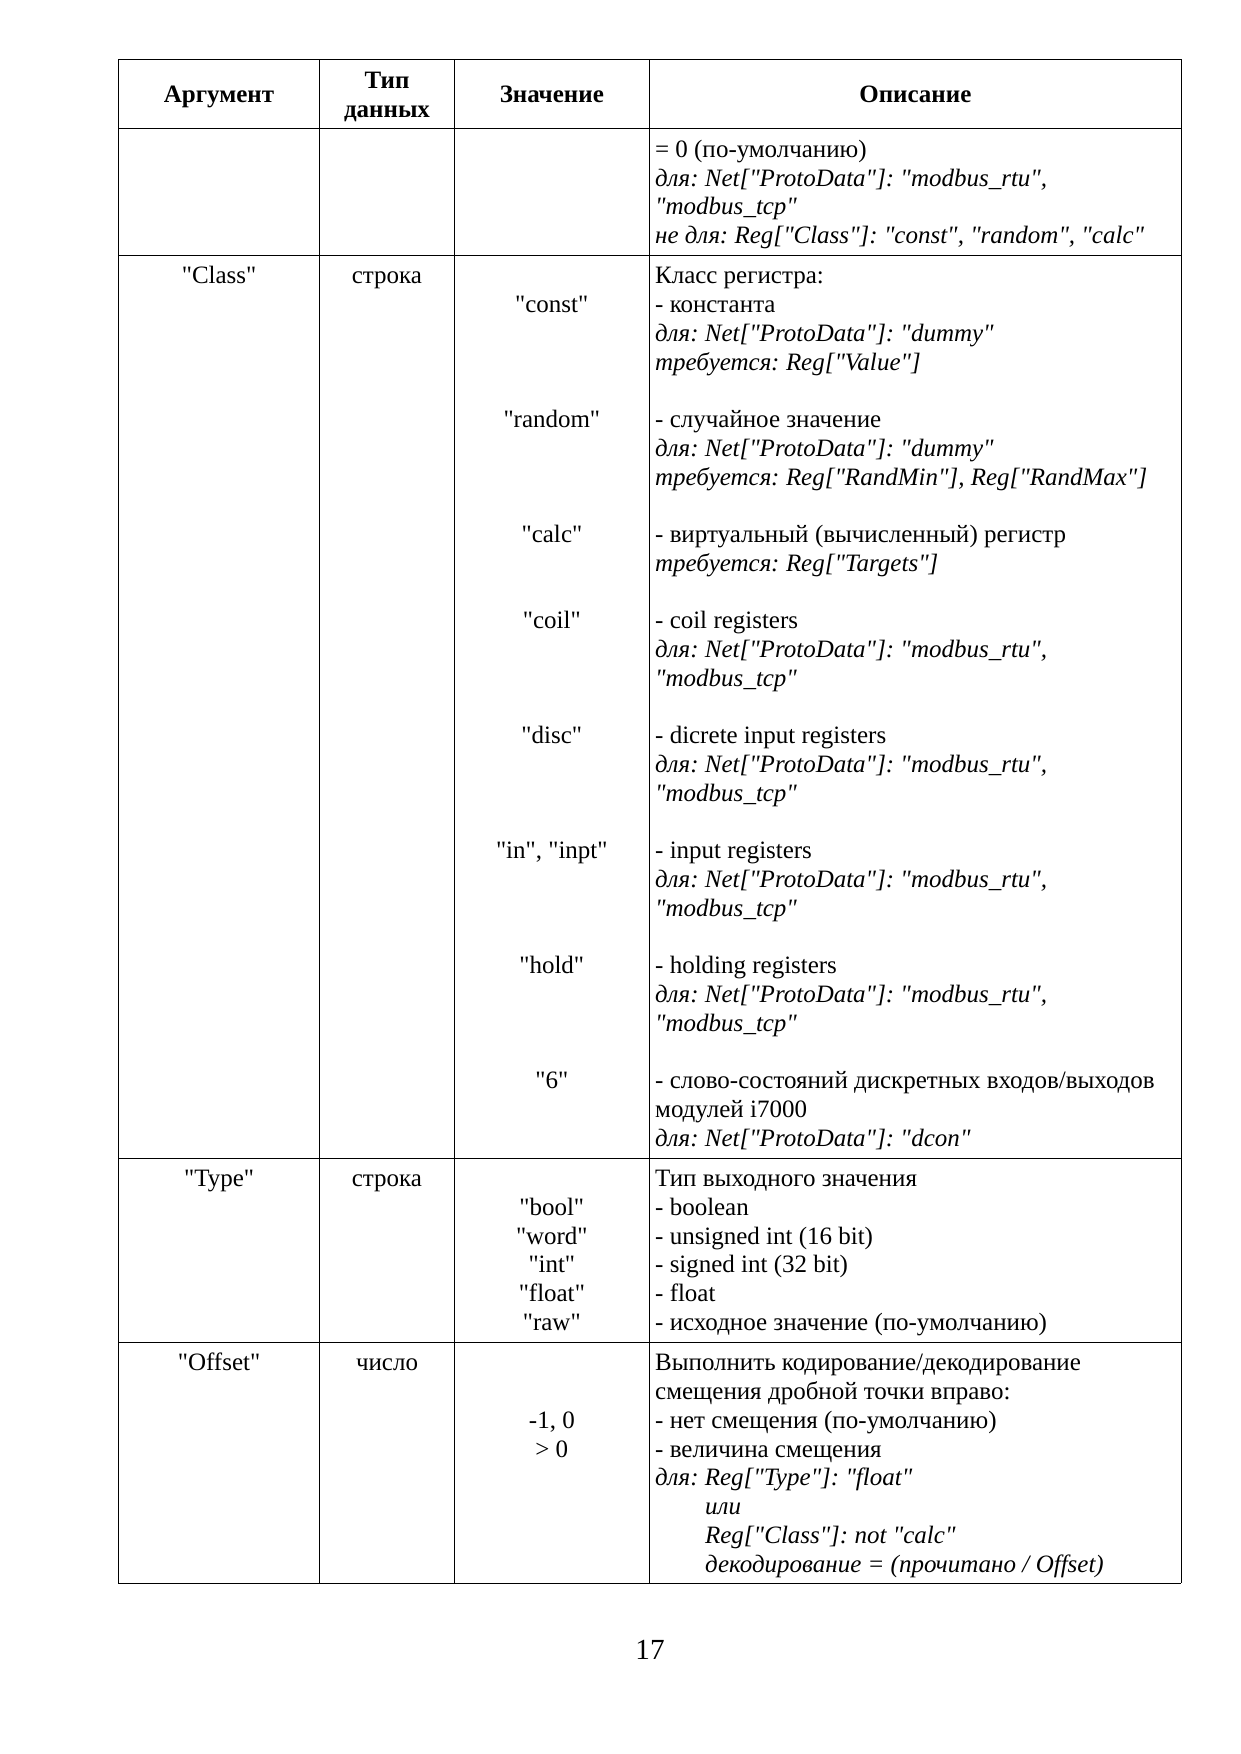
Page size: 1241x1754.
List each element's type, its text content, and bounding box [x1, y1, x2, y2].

table_cell [455, 129, 649, 255]
table_cell "Offset" [119, 1343, 319, 1583]
table_cell "const" "random" "calc" "coil" "disc" "in", "inpt" "hold" "6" [455, 256, 649, 1157]
table_header Тип данных [320, 60, 454, 128]
table_cell = 0 (по-умолчанию) для: Net["ProtoData"]: "modbus_rtu", "modbus_tcp" не для: Reg["Class"]: "const", "random", "calc" [650, 129, 1181, 255]
table_cell Класс регистра: - константа для: Net["ProtoData"]: "dummy" требуется: Reg["Value"] - случайное значение для: Net["ProtoData"]: "dummy" требуется: Reg["RandMin"], Reg["RandMax"] - виртуальный (вычисленный) регистр требуется: Reg["Targets"] - coil registers для: Net["ProtoData"]: "modbus_rtu", "modbus_tcp" - dicrete input registers для: Net["ProtoData"]: "modbus_rtu", "modbus_tcp" - input registers для: Net["ProtoData"]: "modbus_rtu", "modbus_tcp" - holding registers для: Net["ProtoData"]: "modbus_rtu", "modbus_tcp" - слово-состояний дискретных входов/выходов модулей i7000 для: Net["ProtoData"]: "dcon" [650, 256, 1181, 1157]
table_header Аргумент [119, 60, 319, 128]
table_header Значение [455, 60, 649, 128]
table_cell Выполнить кодирование/декодирование смещения дробной точки вправо: - нет смещения (по-умолчанию) - величина смещения для: Reg["Type"]: "float" или Reg["Class"]: not "calc" декодирование = (прочитано / Offset) [650, 1343, 1181, 1583]
table_cell "Type" [119, 1159, 319, 1342]
table_cell "bool" "word" "int" "float" "raw" [455, 1159, 649, 1342]
table_cell "Class" [119, 256, 319, 1157]
table_cell [320, 129, 454, 255]
table_cell строка [320, 256, 454, 1157]
table_cell [119, 129, 319, 255]
table_cell -1, 0 > 0 [455, 1343, 649, 1583]
table_cell Тип выходного значения - boolean - unsigned int (16 bit) - signed int (32 bit) - float - исходное значение (по-умолчанию) [650, 1159, 1181, 1342]
table_cell число [320, 1343, 454, 1583]
table_cell строка [320, 1159, 454, 1342]
table_header Описание [650, 60, 1181, 128]
